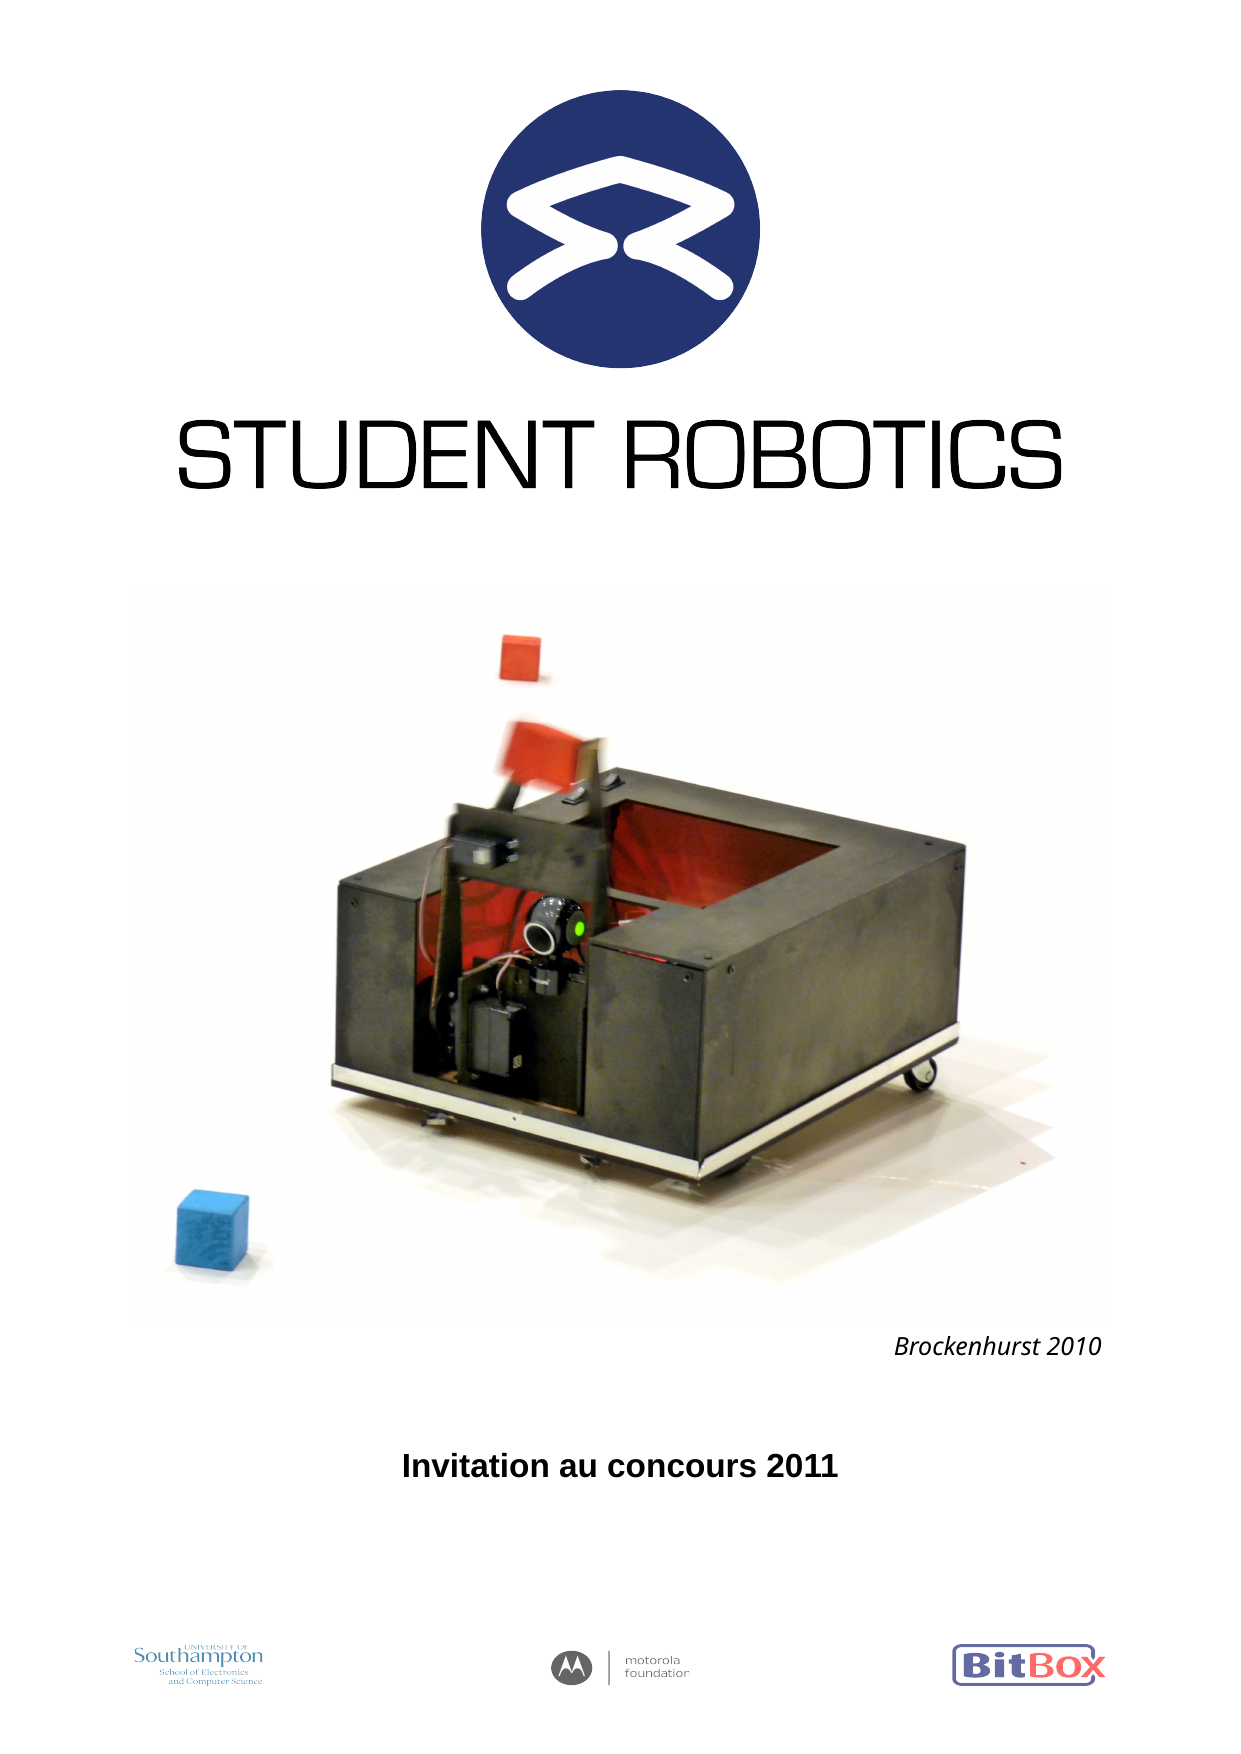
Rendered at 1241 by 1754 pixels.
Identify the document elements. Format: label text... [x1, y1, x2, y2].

text Brockenhurst 2010 [118, 589, 1104, 1363]
subtitle Invitation au concours 2011 [118, 1446, 1122, 1485]
picture [179, 90, 1062, 489]
picture [128, 591, 1112, 1328]
